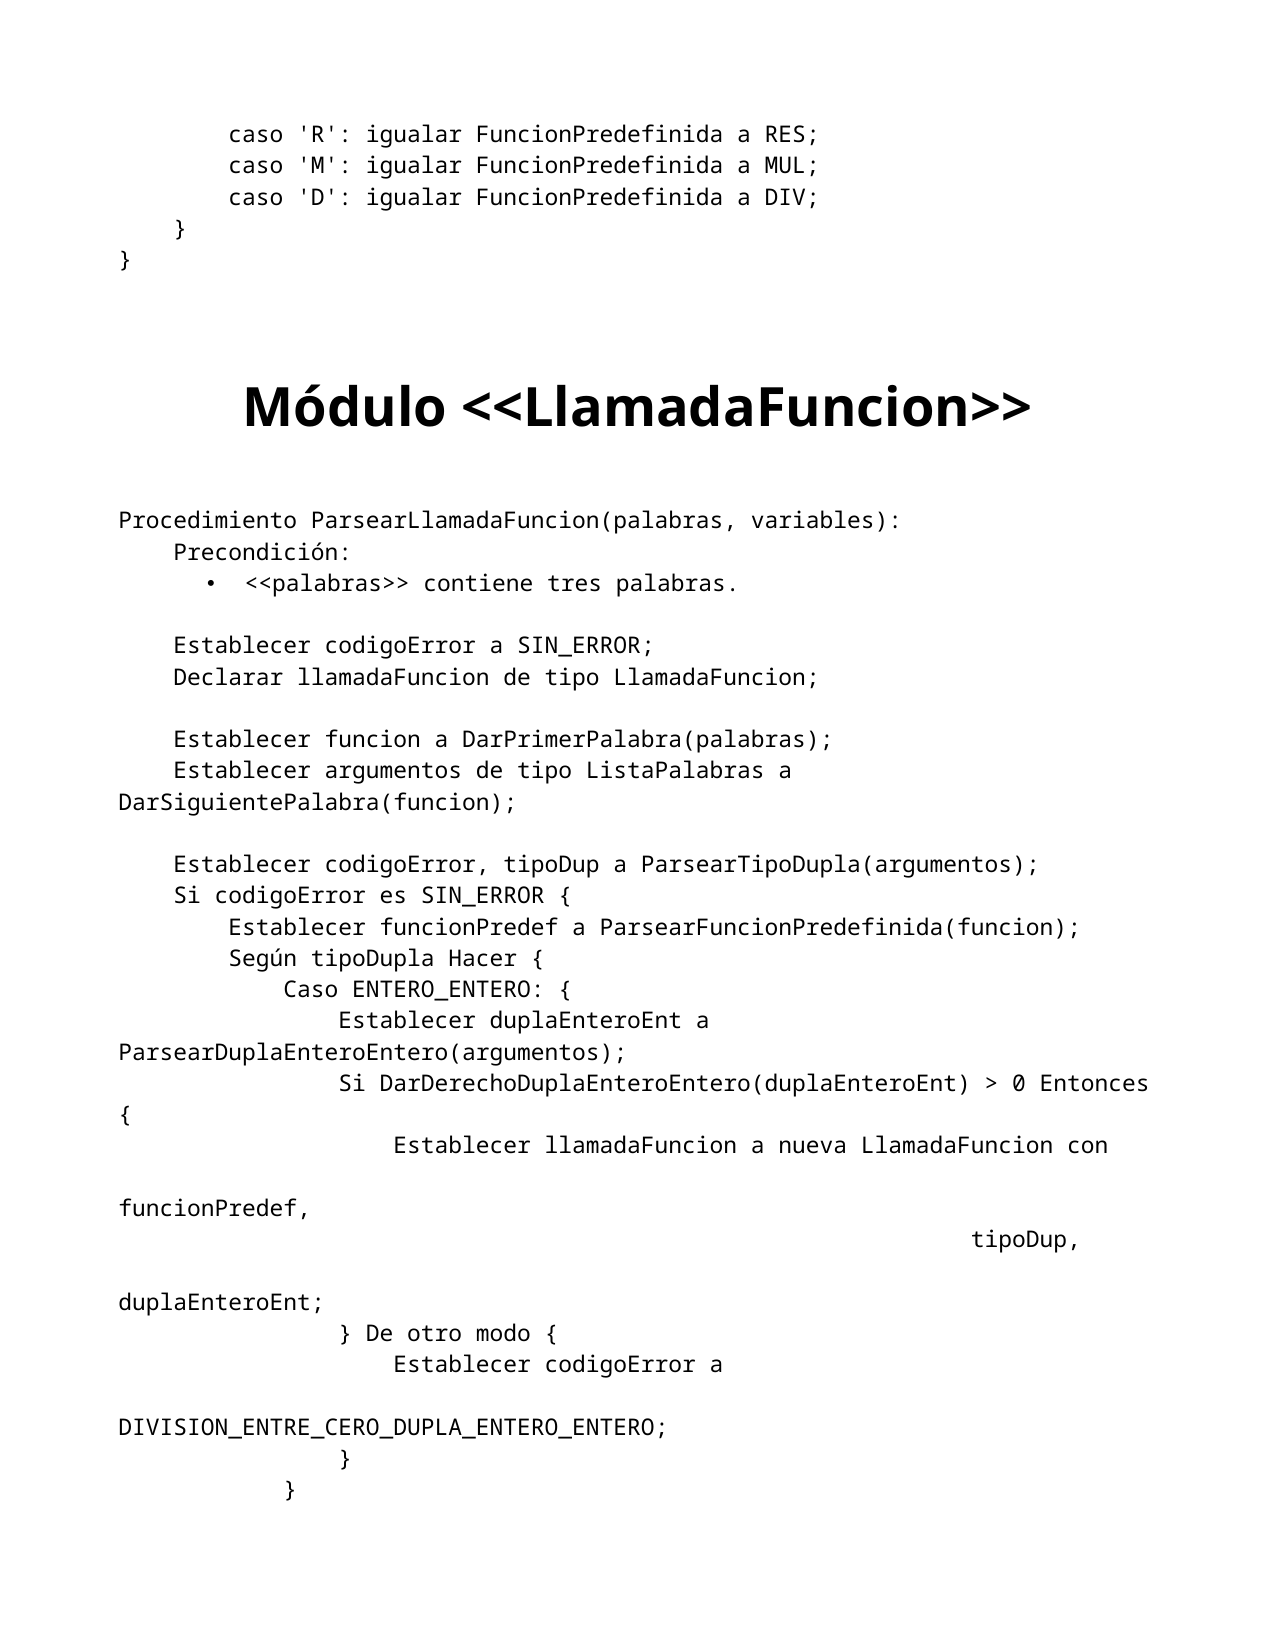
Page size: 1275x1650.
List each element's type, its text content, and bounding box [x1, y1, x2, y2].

text Establecer funcionPredef a ParsearFuncionPredefinida(funcion); [118, 911, 1157, 942]
text Establecer argumentos de tipo ListaPalabras a DarSiguientePalabra(funcion); [118, 754, 1157, 817]
text caso 'M': igualar FuncionPredefinida a MUL; [118, 149, 1157, 181]
text } De otro modo { [118, 1317, 1157, 1348]
list <<palabras>> contiene tres palabras. [207, 567, 1157, 598]
text } [118, 243, 1157, 274]
text } [118, 212, 1157, 243]
text tipoDup, [118, 1223, 1157, 1254]
text Establecer llamadaFuncion a nueva LlamadaFuncion con [118, 1129, 1157, 1161]
text Según tipoDupla Hacer { [118, 942, 1157, 973]
text } [118, 1473, 1157, 1504]
text duplaEnteroEnt; [118, 1254, 1157, 1317]
text Establecer funcion a DarPrimerPalabra(palabras); [118, 723, 1157, 754]
text Módulo <<LlamadaFuncion>> [118, 368, 1157, 442]
text } [118, 1442, 1157, 1473]
text Precondición: [118, 536, 1157, 567]
text Procedimiento ParsearLlamadaFuncion(palabras, variables): [118, 504, 1157, 536]
text Si codigoError es SIN_ERROR { [118, 879, 1157, 911]
text Establecer duplaEnteroEnt a ParsearDuplaEnteroEntero(argumentos); [118, 1004, 1157, 1067]
text caso 'R': igualar FuncionPredefinida a RES; [118, 118, 1157, 149]
text caso 'D': igualar FuncionPredefinida a DIV; [118, 181, 1157, 212]
text Establecer codigoError a SIN_ERROR; [118, 629, 1157, 661]
text Establecer codigoError, tipoDup a ParsearTipoDupla(argumentos); [118, 848, 1157, 879]
text Caso ENTERO_ENTERO: { [118, 973, 1157, 1004]
text Establecer codigoError a [118, 1348, 1157, 1379]
text Declarar llamadaFuncion de tipo LlamadaFuncion; [118, 661, 1157, 692]
text DIVISION_ENTRE_CERO_DUPLA_ENTERO_ENTERO; [118, 1379, 1157, 1442]
text Si DarDerechoDuplaEnteroEntero(duplaEnteroEnt) > 0 Entonces { [118, 1067, 1157, 1129]
text funcionPredef, [118, 1161, 1157, 1223]
